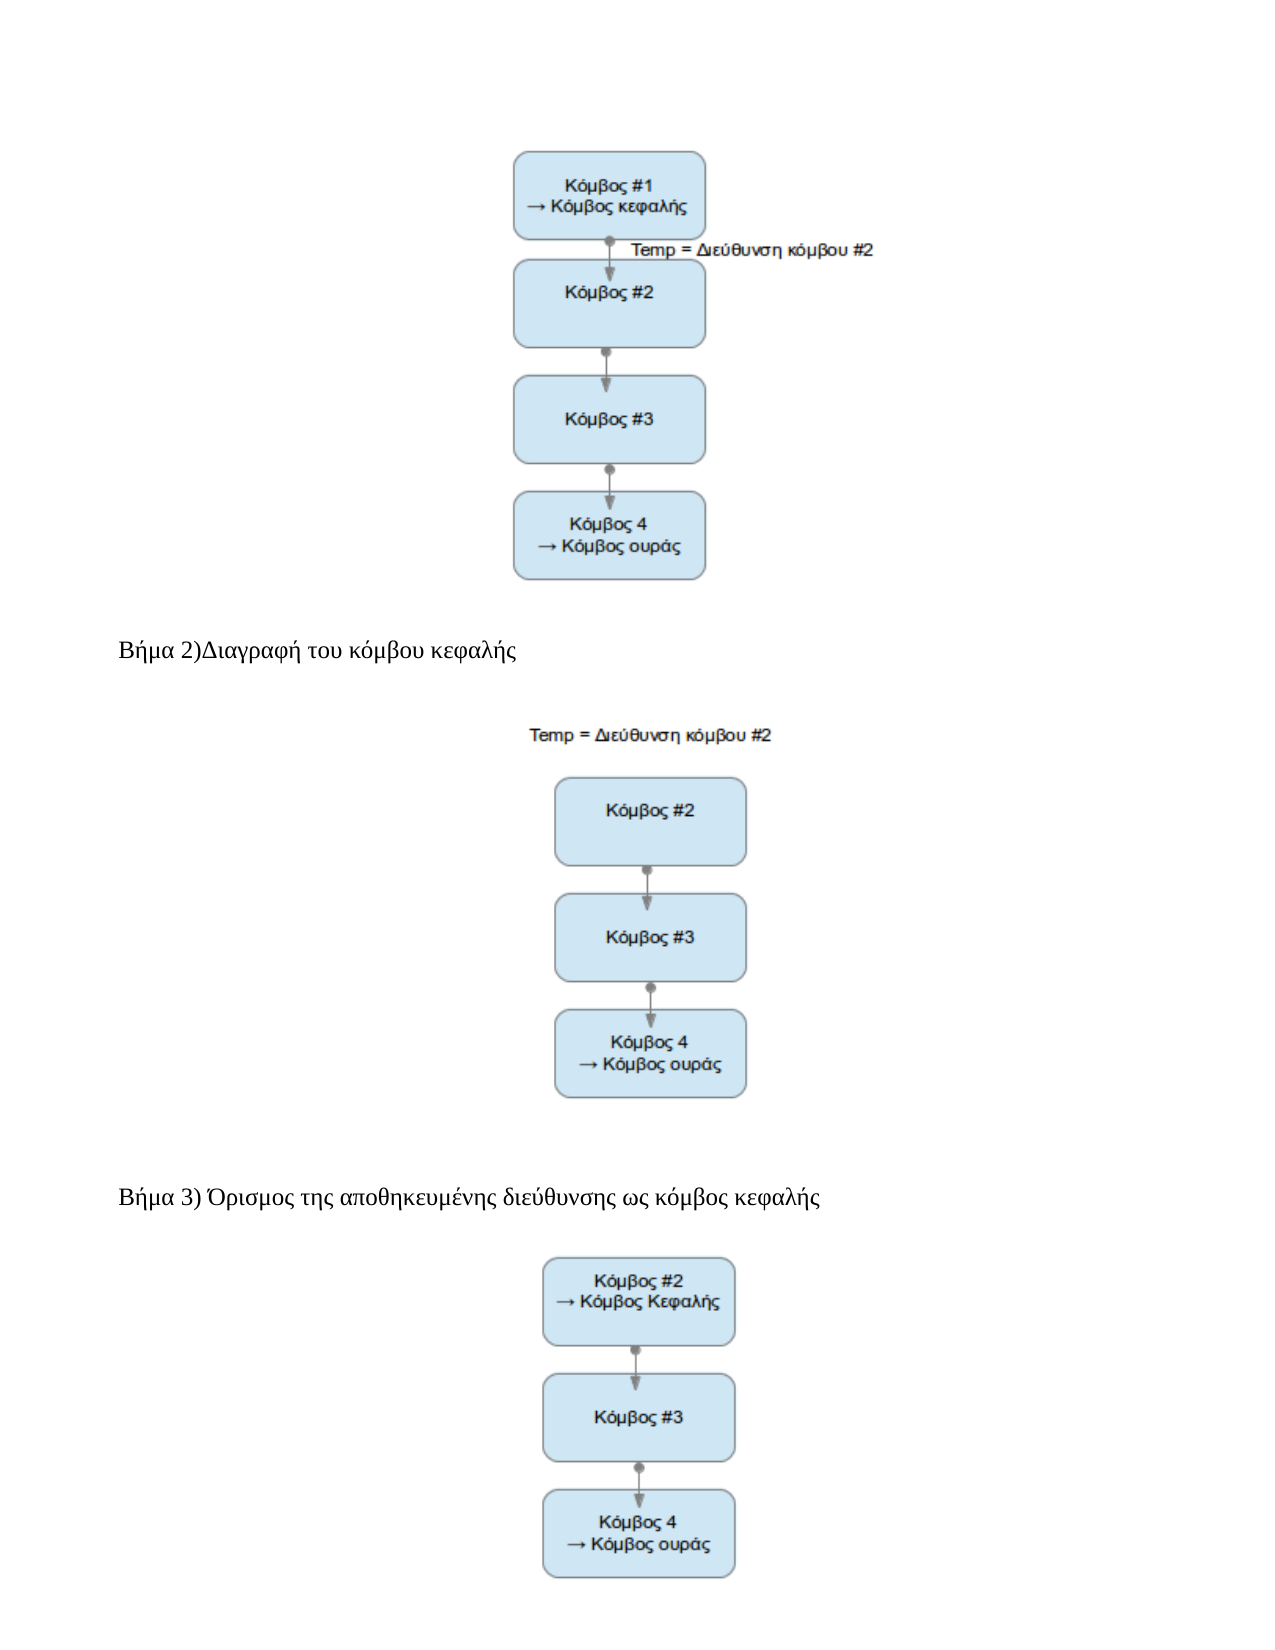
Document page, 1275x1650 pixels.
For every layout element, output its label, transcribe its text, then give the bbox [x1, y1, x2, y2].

text Βήμα 2)Διαγραφή του κόμβου κεφαλής [118, 636, 1157, 664]
picture [506, 707, 791, 1158]
picture [530, 1245, 758, 1602]
text Βήμα 3) Όρισμος της αποθηκευμένης διεύθυνσης ως κόμβος κεφαλής [118, 1182, 1157, 1211]
picture [493, 134, 882, 618]
